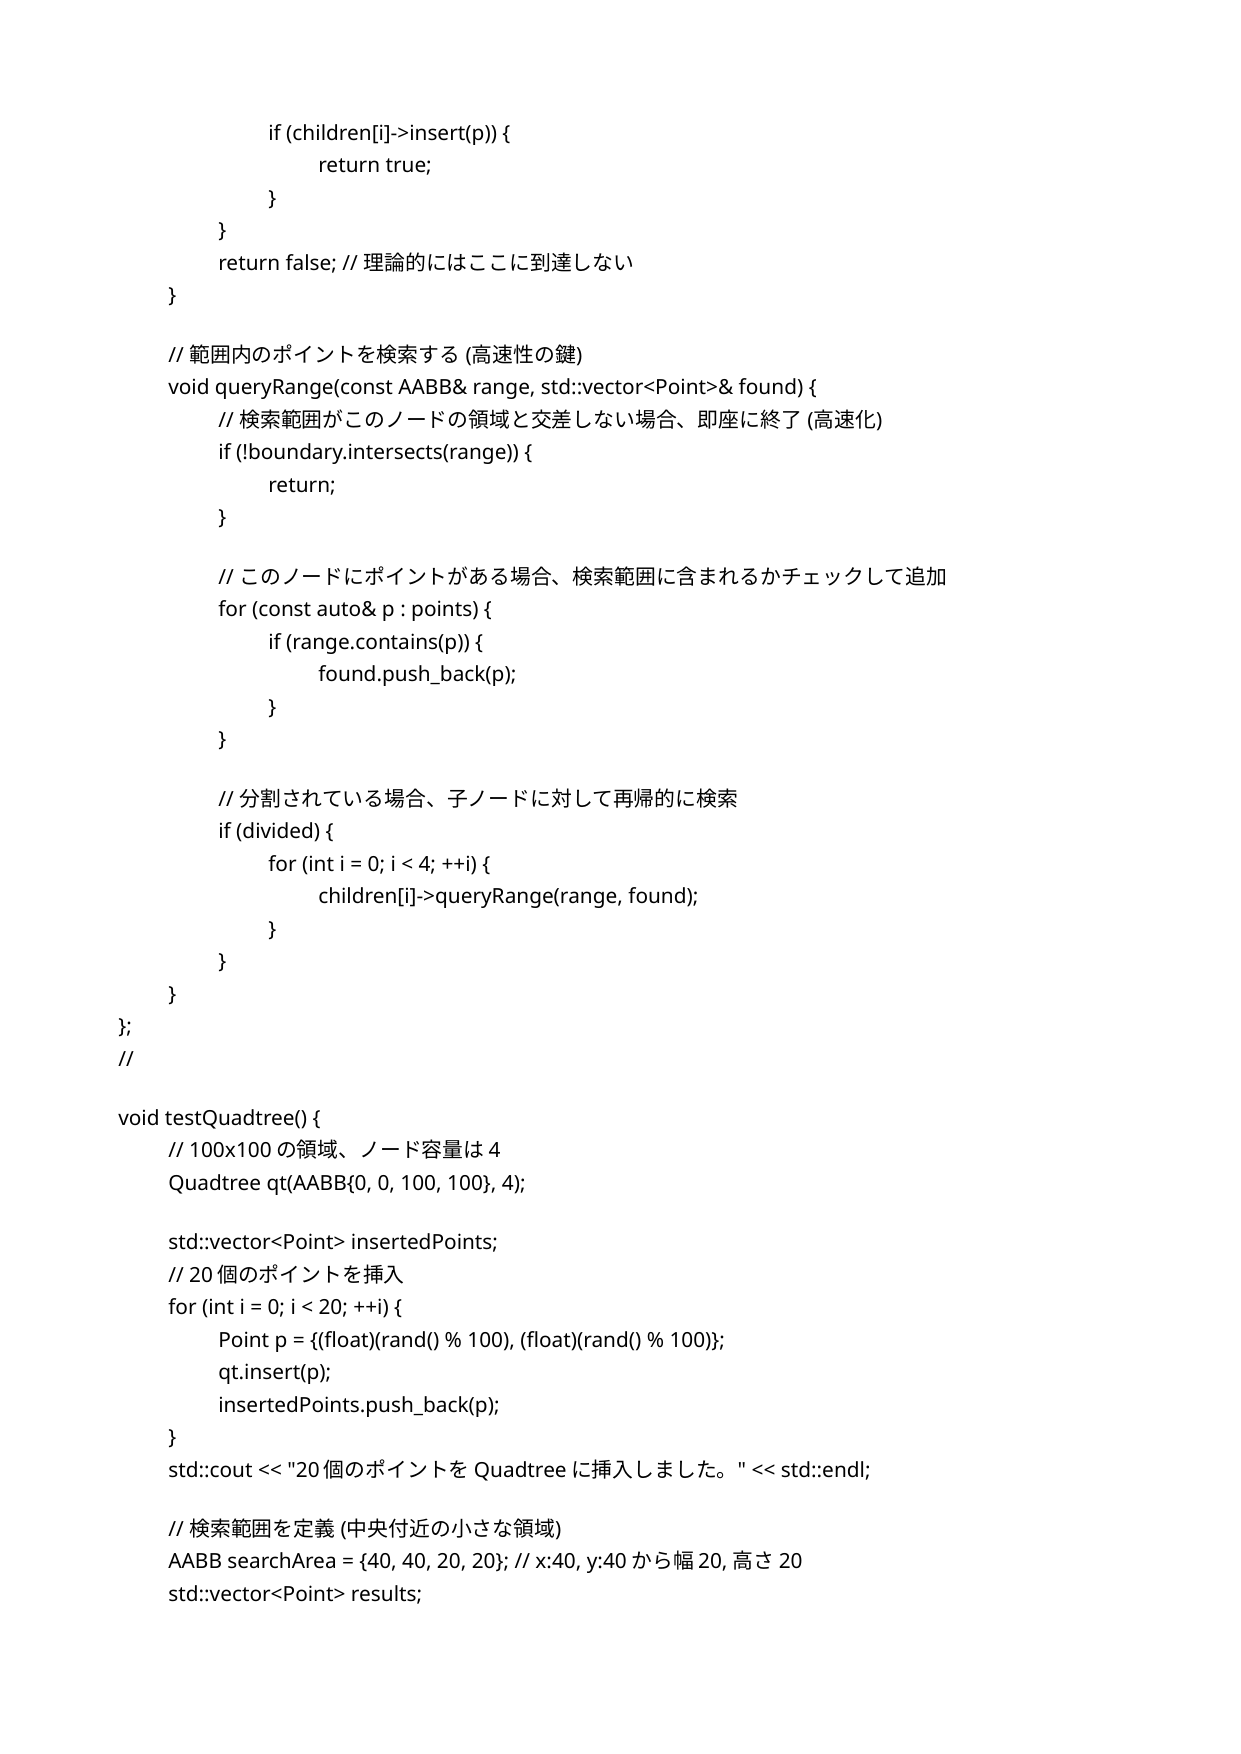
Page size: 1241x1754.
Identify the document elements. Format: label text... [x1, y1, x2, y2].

text // 分割されている場合、子ノードに対して再帰的に検索 [118, 784, 1122, 812]
text return true; [118, 151, 1122, 179]
text void queryRange(const AABB& range, std::vector<Point>& found) { [118, 372, 1122, 401]
text } [118, 1422, 1122, 1451]
text } [118, 724, 1122, 753]
text for (int i = 0; i < 4; ++i) { [118, 849, 1122, 877]
text } [118, 183, 1122, 212]
text // 100x100の領域、ノード容量は4 [118, 1135, 1122, 1164]
text } [118, 692, 1122, 720]
text if (!boundary.intersects(range)) { [118, 437, 1122, 466]
text } [118, 216, 1122, 244]
text // このノードにポイントがある場合、検索範囲に含まれるかチェックして追加 [118, 562, 1122, 590]
text Quadtree qt(AABB{0, 0, 100, 100}, 4); [118, 1168, 1122, 1196]
text return false; // 理論的にはここに到達しない [118, 248, 1122, 277]
text // 検索範囲がこのノードの領域と交差しない場合、即座に終了 (高速化) [118, 405, 1122, 433]
text if (range.contains(p)) { [118, 627, 1122, 655]
text // 検索範囲を定義 (中央付近の小さな領域) [118, 1514, 1122, 1543]
text std::vector<Point> insertedPoints; [118, 1227, 1122, 1256]
text std::vector<Point> results; [118, 1579, 1122, 1608]
text Point p = {(float)(rand() % 100), (float)(rand() % 100)}; [118, 1325, 1122, 1353]
text return; [118, 470, 1122, 498]
text } [118, 979, 1122, 1007]
text std::cout << "20個のポイントをQuadtreeに挿入しました。" << std::endl; [118, 1455, 1122, 1483]
text found.push_back(p); [118, 659, 1122, 688]
text insertedPoints.push_back(p); [118, 1390, 1122, 1418]
text }; [118, 1011, 1122, 1040]
text // 範囲内のポイントを検索する (高速性の鍵) [118, 340, 1122, 368]
text // 20個のポイントを挿入 [118, 1260, 1122, 1288]
text children[i]->queryRange(range, found); [118, 881, 1122, 910]
text void testQuadtree() { [118, 1103, 1122, 1131]
text } [118, 946, 1122, 975]
text for (int i = 0; i < 20; ++i) { [118, 1292, 1122, 1321]
text for (const auto& p : points) { [118, 594, 1122, 623]
text } [118, 502, 1122, 531]
text } [118, 914, 1122, 942]
text // [118, 1044, 1122, 1072]
text if (divided) { [118, 816, 1122, 845]
text qt.insert(p); [118, 1357, 1122, 1386]
text AABB searchArea = {40, 40, 20, 20}; // x:40, y:40から幅20, 高さ20 [118, 1547, 1122, 1575]
text if (children[i]->insert(p)) { [118, 118, 1122, 147]
text } [118, 281, 1122, 309]
